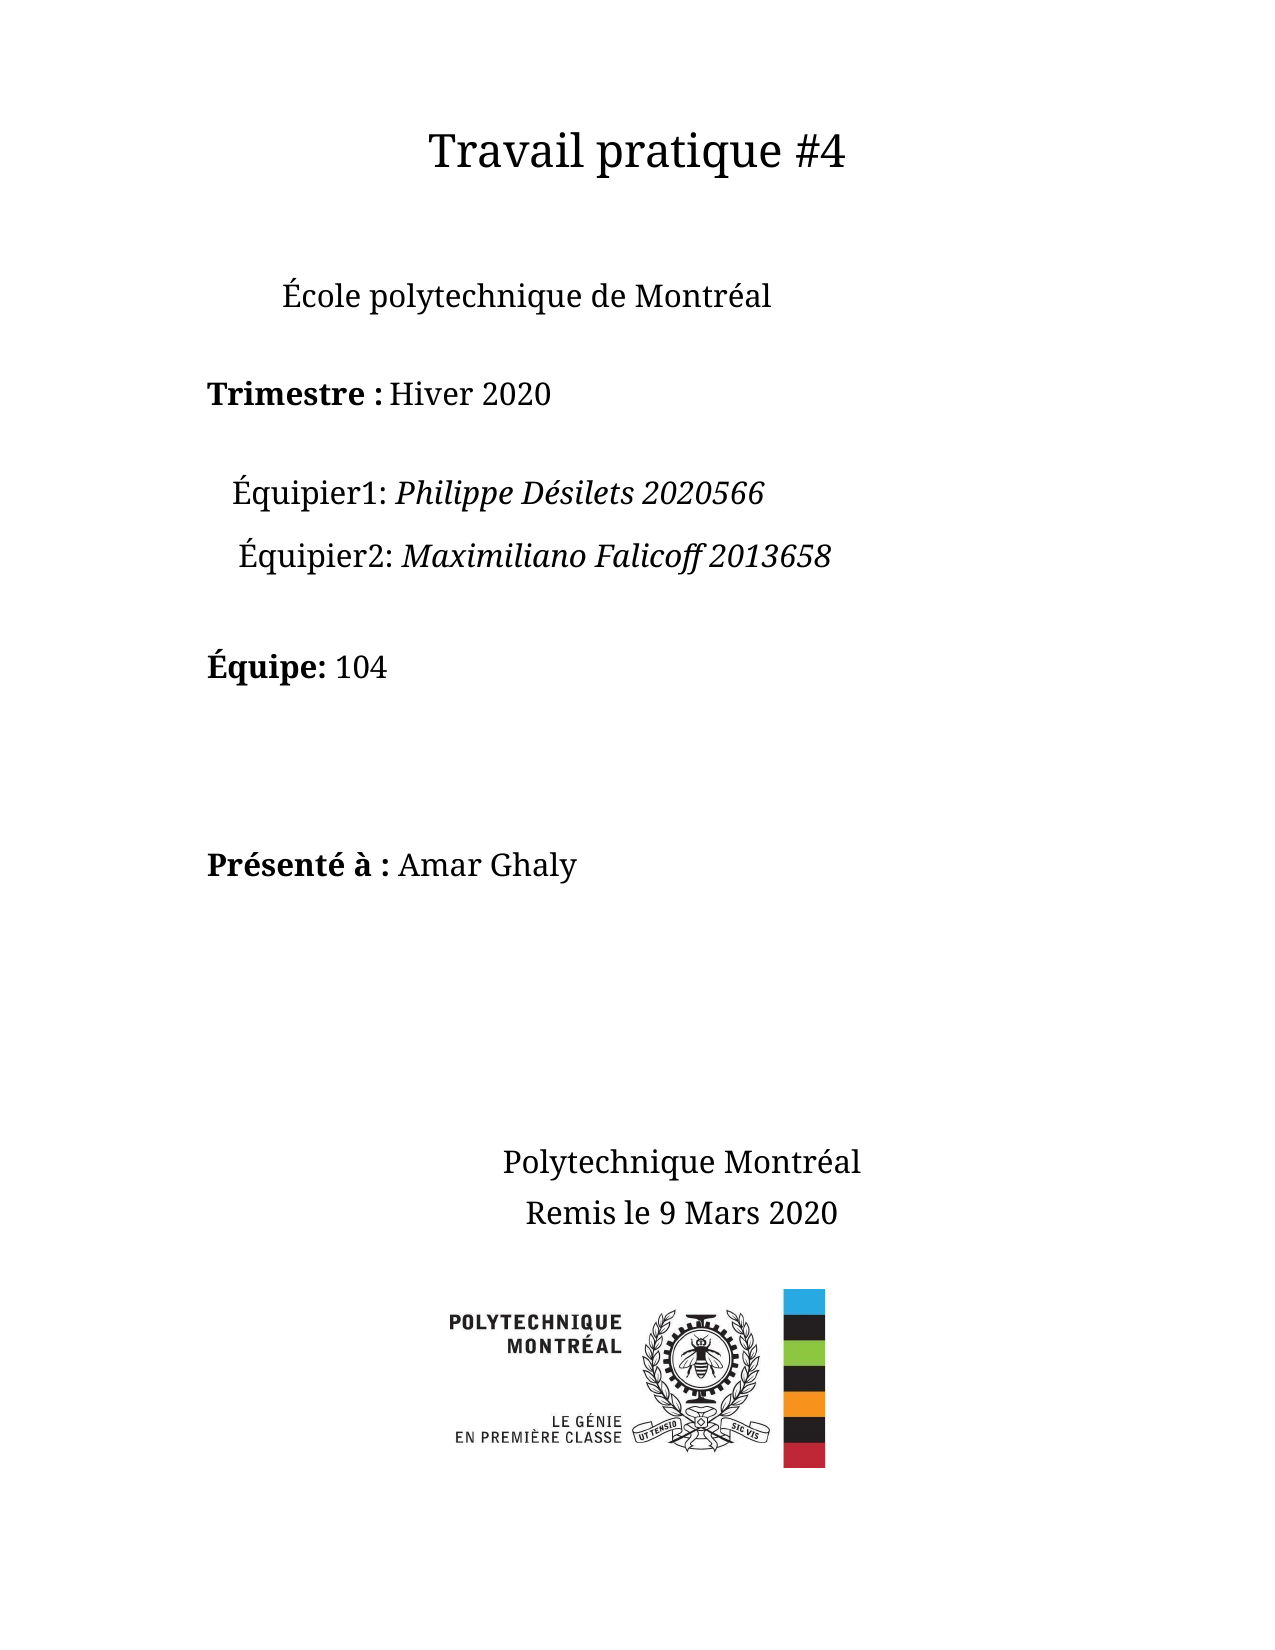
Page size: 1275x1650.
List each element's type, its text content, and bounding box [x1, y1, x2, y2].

picture [450, 1289, 826, 1468]
text Polytechnique Montréal [207, 1140, 1157, 1183]
text Remis le 9 Mars 2020 [207, 1191, 1157, 1234]
text Équipe: 104 [207, 646, 1157, 688]
text Travail pratique #4 [118, 118, 1157, 181]
text Équipier2: Maximiliano Falicoff 2013658 [207, 534, 1157, 577]
text École polytechnique de Montréal [207, 273, 1157, 316]
text Équipier1: Philippe Désilets 2020566 [207, 471, 1157, 513]
text Trimestre : Hiver 2020 [207, 372, 1157, 415]
text Présenté à : Amar Ghaly [207, 843, 1157, 886]
